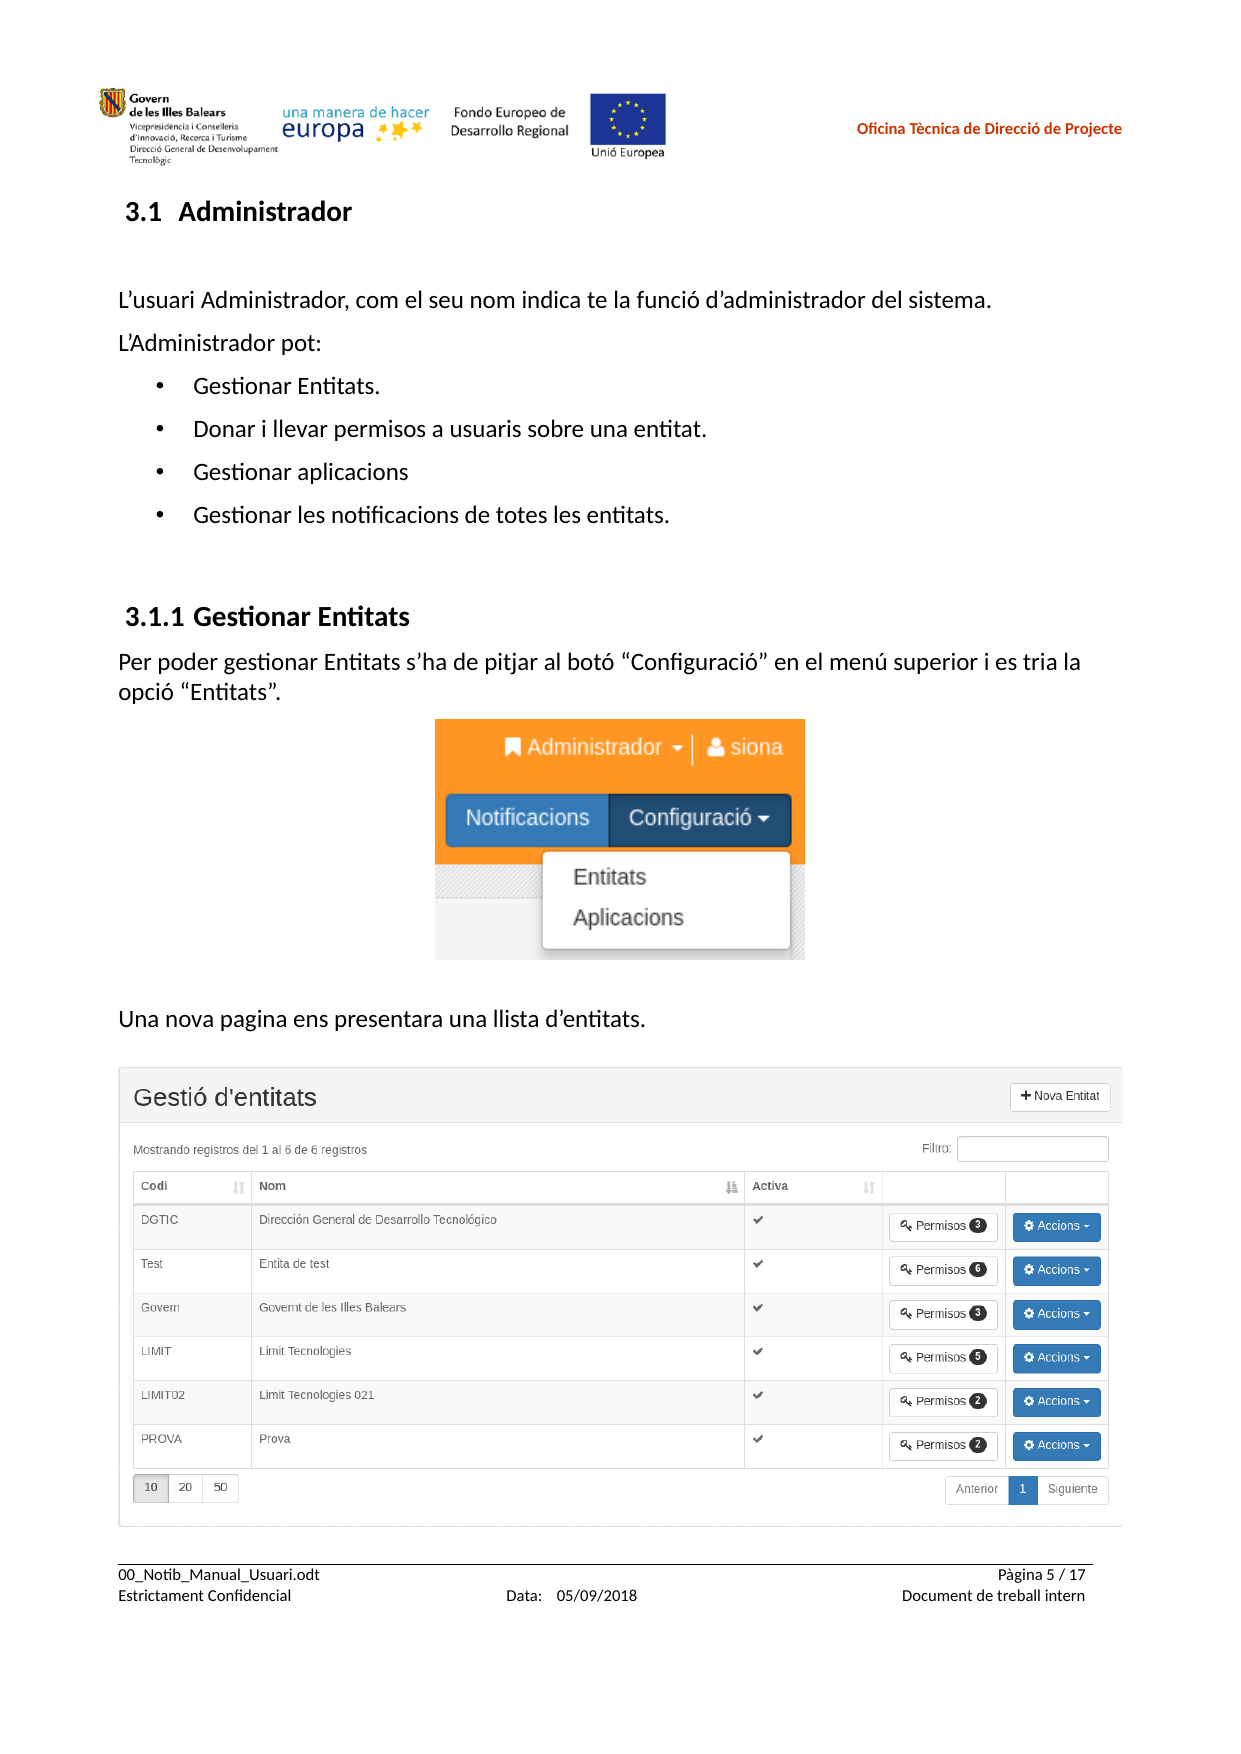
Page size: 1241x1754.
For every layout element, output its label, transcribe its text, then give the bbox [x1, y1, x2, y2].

text L’Administrador pot: [118, 327, 1122, 358]
list Donar i llevar permisos a usuaris sobre una entitat. [156, 413, 1122, 444]
text L’usuari Administrador, com el seu nom indica te la funció d’administrador del sistema. [118, 284, 1122, 314]
list Gestionar Entitats. [156, 370, 1122, 401]
picture [435, 719, 806, 960]
text Per poder gestionar Entitats s’ha de pitjar al botó “Configuració” en el menú superior i es tria la opció “Entitats”. [118, 646, 1122, 707]
list Gestionar aplicacions [156, 456, 1122, 487]
picture [118, 1067, 1123, 1527]
list Gestionar les notificacions de totes les entitats. [156, 499, 1122, 530]
subtitle Administrador [118, 193, 1122, 228]
picture [99, 87, 668, 166]
subtitle Gestionar Entitats [118, 598, 1122, 633]
text Una nova pagina ens presentara una llista d’entitats. [118, 1003, 1122, 1033]
